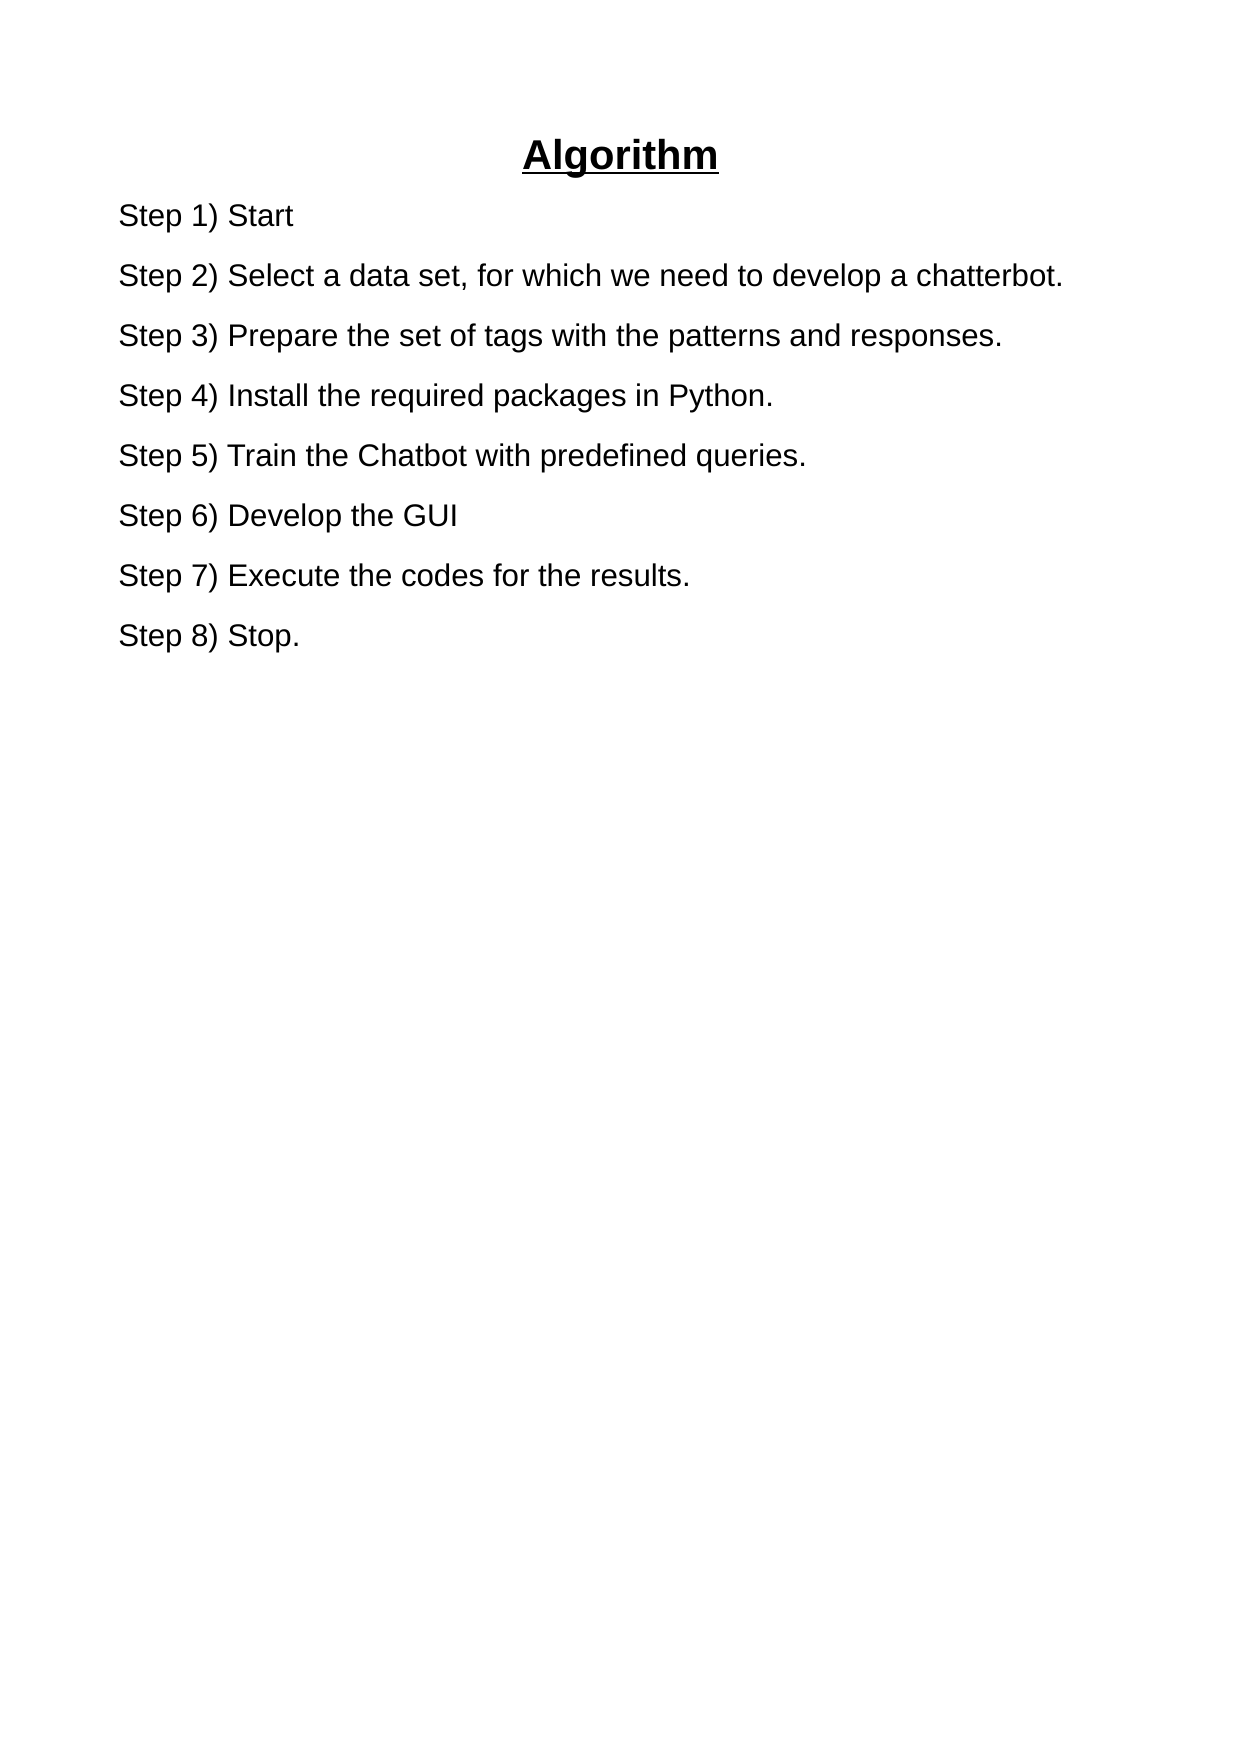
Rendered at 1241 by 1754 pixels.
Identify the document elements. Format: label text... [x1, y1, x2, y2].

subtitle Step 1) Start [118, 197, 1122, 233]
subtitle Step 3) Prepare the set of tags with the patterns and responses. [118, 317, 1122, 353]
subtitle Step 8) Stop. [118, 617, 1122, 653]
subtitle Step 7) Execute the codes for the results. [118, 557, 1122, 593]
subtitle Step 2) Select a data set, for which we need to develop a chatterbot. [118, 257, 1122, 293]
subtitle Step 5) Train the Chatbot with predefined queries. [118, 437, 1122, 473]
subtitle Algorithm [118, 131, 1122, 178]
subtitle Step 6) Develop the GUI [118, 497, 1122, 533]
subtitle Step 4) Install the required packages in Python. [118, 377, 1122, 413]
